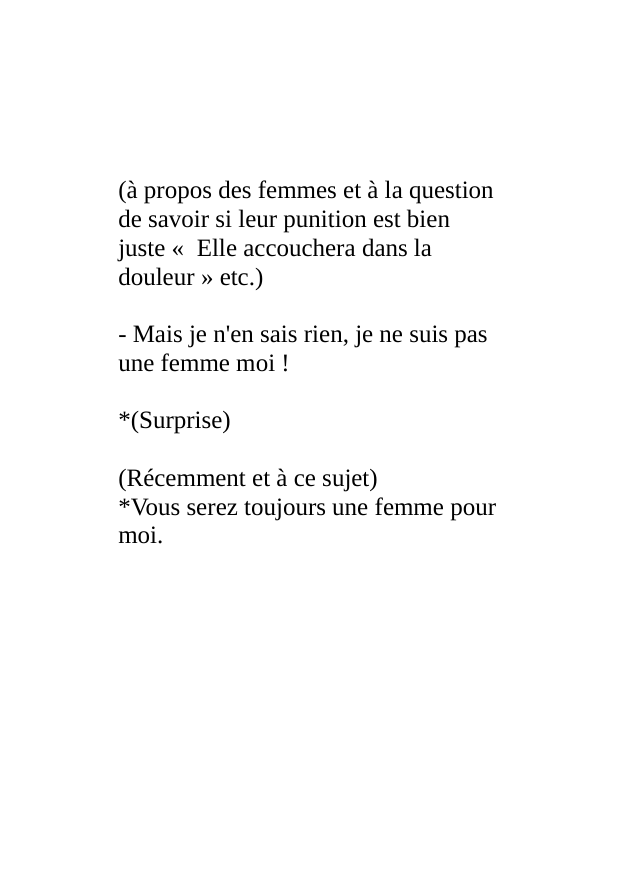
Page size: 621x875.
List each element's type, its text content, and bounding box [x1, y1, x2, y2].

text (Récemment et à ce sujet) [118, 463, 502, 492]
text *(Surprise) [118, 406, 502, 434]
text *Vous serez toujours une femme pour moi. [118, 492, 502, 549]
text - Mais je n'en sais rien, je ne suis pas une femme moi ! [118, 319, 502, 377]
text (à propos des femmes et à la question de savoir si leur punition est bien juste « Elle accouchera dans la douleur » etc.) [118, 176, 502, 291]
